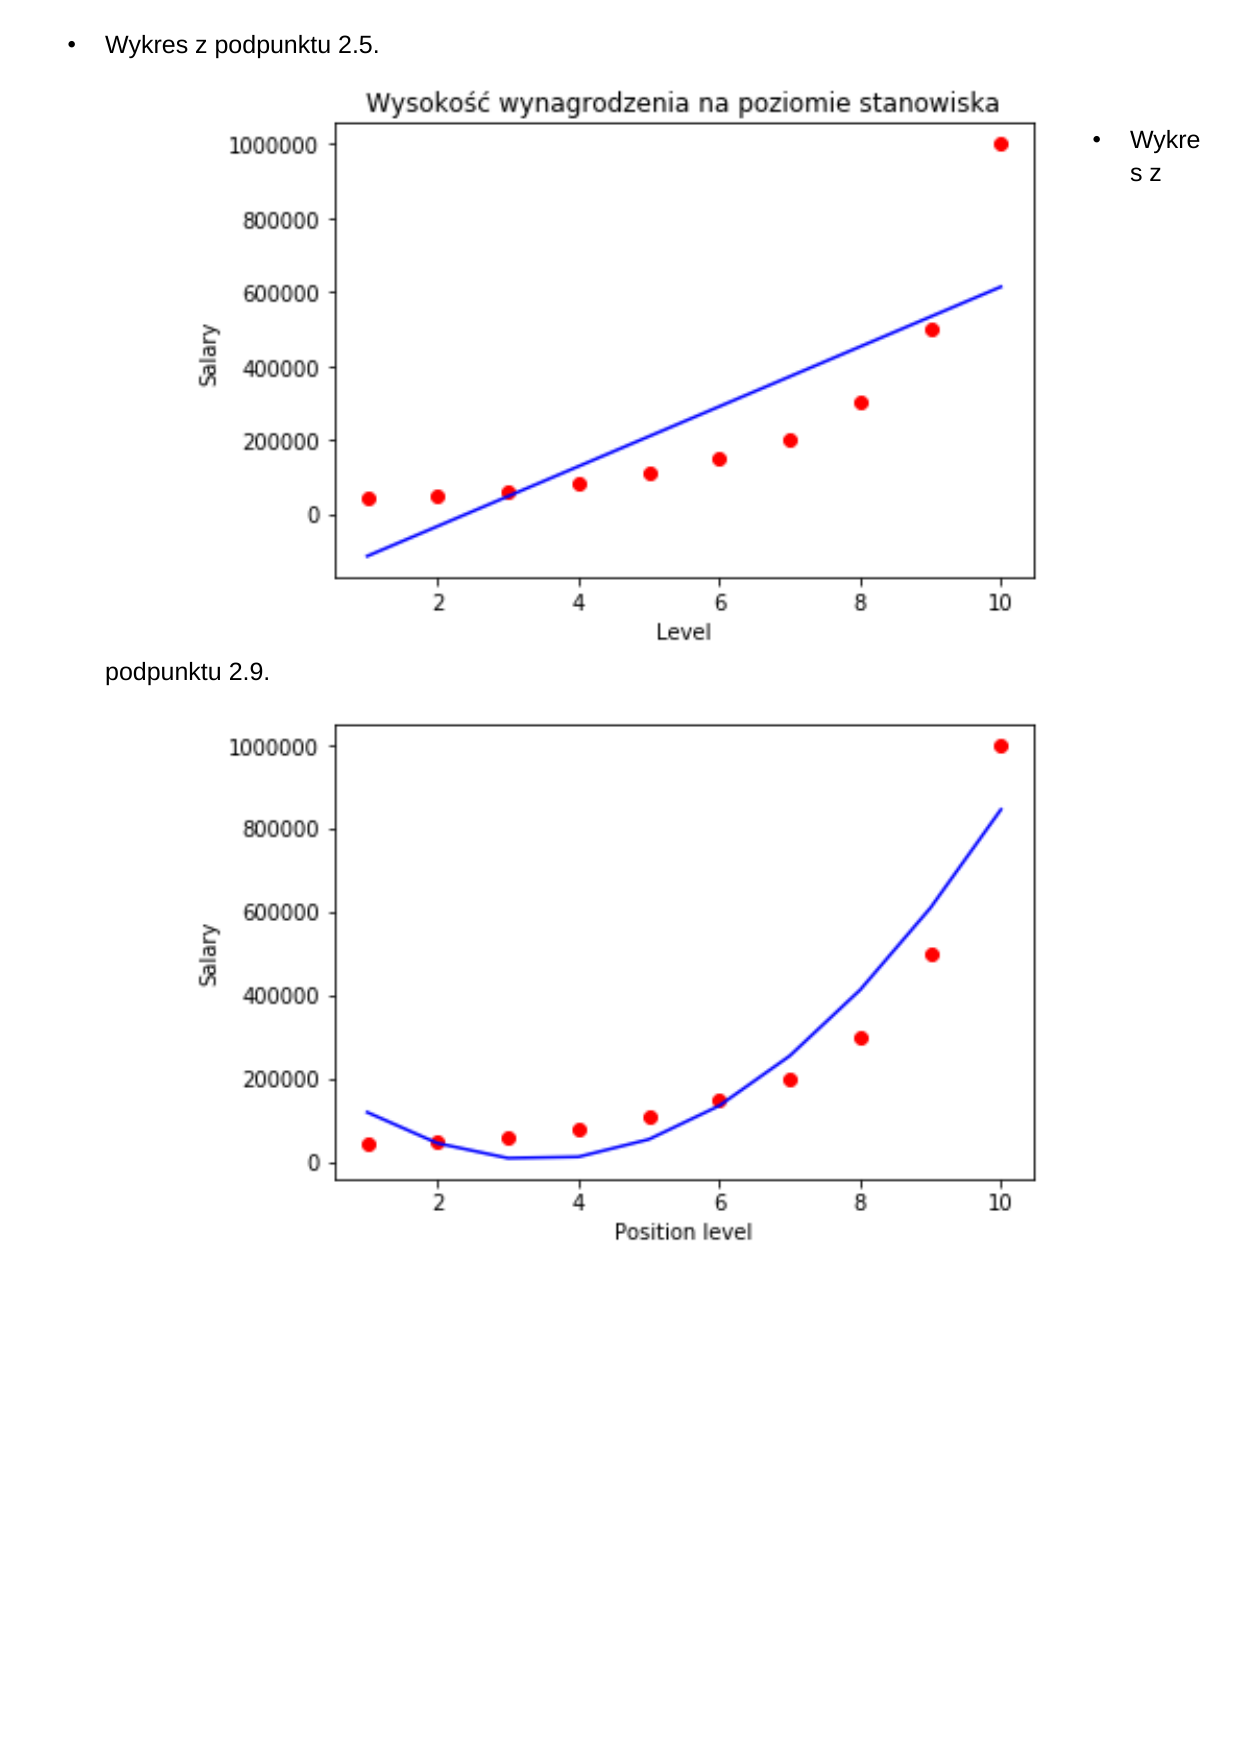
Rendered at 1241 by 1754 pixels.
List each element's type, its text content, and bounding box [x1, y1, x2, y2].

list Wykres z podpunktu 2.5. [67, 30, 1211, 59]
picture [185, 704, 1055, 1259]
list Wykres z podpunktu 2.9. [67, 125, 1211, 686]
picture [185, 77, 1055, 657]
